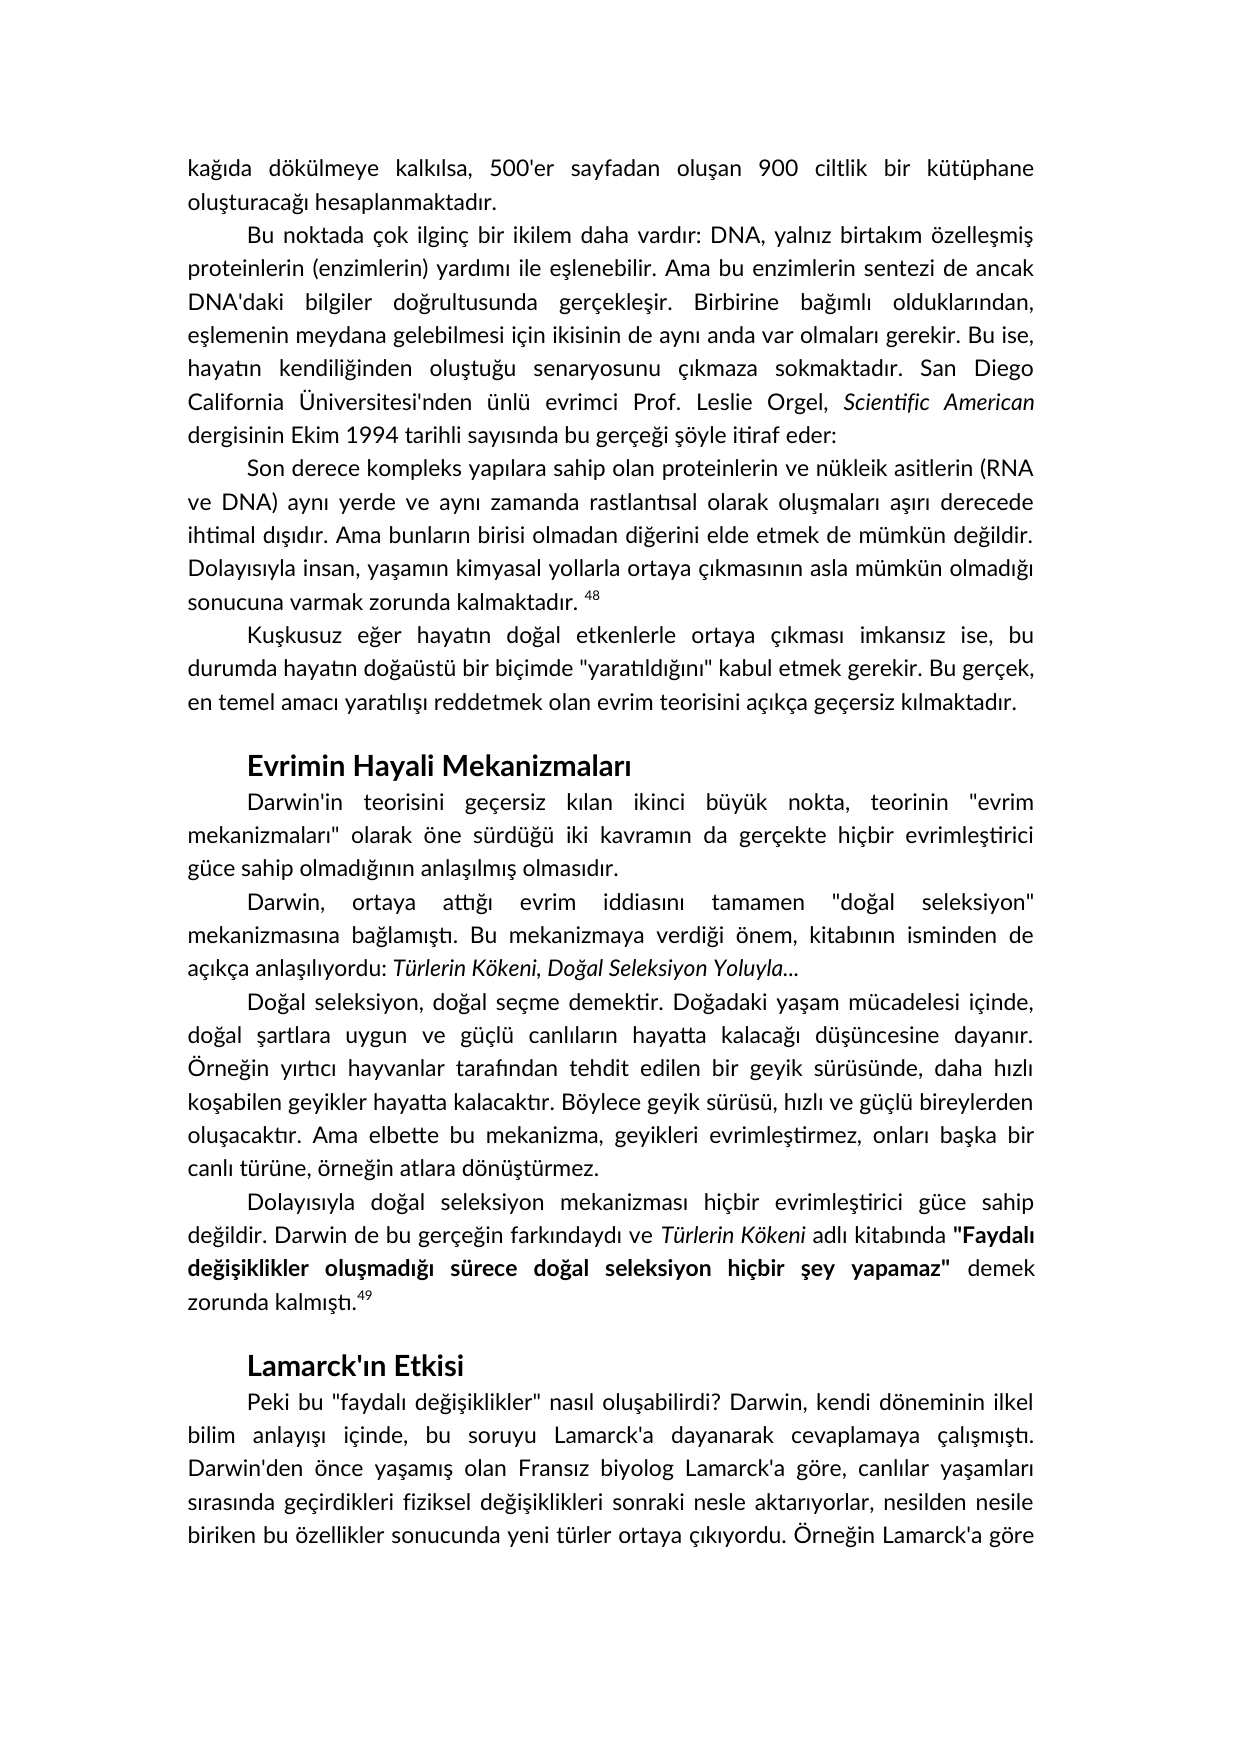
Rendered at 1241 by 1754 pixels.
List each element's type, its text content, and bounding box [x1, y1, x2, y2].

text Son derece kompleks yapılara sahip olan proteinlerin ve nükleik asitlerin (RNA ve DNA) aynı yerde ve aynı zamanda rastlantısal olarak oluşmaları aşırı derecede ihtimal dışıdır. Ama bunların birisi olmadan diğerini elde etmek de mümkün değildir. Dolayısıyla insan, yaşamın kimyasal yollarla ortaya çıkmasının asla mümkün olmadığı sonucuna varmak zorunda kalmaktadır. 48 [187, 450, 1035, 617]
text Lamarck'ın Etkisi [187, 1350, 1035, 1383]
text Darwin, ortaya attığı evrim iddiasını tamamen "doğal seleksiyon" mekanizmasına bağlamıştı. Bu mekanizmaya verdiği önem, kitabının isminden de açıkça anlaşılıyordu: Türlerin Kökeni, Doğal Seleksiyon Yoluyla... [187, 883, 1035, 983]
text Darwin'in teorisini geçersiz kılan ikinci büyük nokta, teorinin "evrim mekanizmaları" olarak öne sürdüğü iki kavramın da gerçekte hiçbir evrimleştirici güce sahip olmadığının anlaşılmış olmasıdır. [187, 783, 1035, 883]
text Kuşkusuz eğer hayatın doğal etkenlerle ortaya çıkması imkansız ise, bu durumda hayatın doğaüstü bir biçimde "yaratıldığını" kabul etmek gerekir. Bu gerçek, en temel amacı yaratılışı reddetmek olan evrim teorisini açıkça geçersiz kılmaktadır. [187, 617, 1035, 717]
text Dolayısıyla doğal seleksiyon mekanizması hiçbir evrimleştirici güce sahip değildir. Darwin de bu gerçeğin farkındaydı ve Türlerin Kökeni adlı kitabında "Faydalı değişiklikler oluşmadığı sürece doğal seleksiyon hiçbir şey yapamaz" demek zorunda kalmıştı.49 [187, 1183, 1035, 1317]
text kağıda dökülmeye kalkılsa, 500'er sayfadan oluşan 900 ciltlik bir kütüphane oluşturacağı hesaplanmaktadır. [187, 150, 1035, 217]
text Peki bu "faydalı değişiklikler" nasıl oluşabilirdi? Darwin, kendi döneminin ilkel bilim anlayışı içinde, bu soruyu Lamarck'a dayanarak cevaplamaya çalışmıştı. Darwin'den önce yaşamış olan Fransız biyolog Lamarck'a göre, canlılar yaşamları sırasında geçirdikleri fiziksel değişiklikleri sonraki nesle aktarıyorlar, nesilden nesile biriken bu özellikler sonucunda yeni türler ortaya çıkıyordu. Örneğin Lamarck'a göre [187, 1383, 1035, 1550]
text Doğal seleksiyon, doğal seçme demektir. Doğadaki yaşam mücadelesi içinde, doğal şartlara uygun ve güçlü canlıların hayatta kalacağı düşüncesine dayanır. Örneğin yırtıcı hayvanlar tarafından tehdit edilen bir geyik sürüsünde, daha hızlı koşabilen geyikler hayatta kalacaktır. Böylece geyik sürüsü, hızlı ve güçlü bireylerden oluşacaktır. Ama elbette bu mekanizma, geyikleri evrimleştirmez, onları başka bir canlı türüne, örneğin atlara dönüştürmez. [187, 983, 1035, 1183]
text Evrimin Hayali Mekanizmaları [187, 750, 1035, 783]
text Bu noktada çok ilginç bir ikilem daha vardır: DNA, yalnız birtakım özelleşmiş proteinlerin (enzimlerin) yardımı ile eşlenebilir. Ama bu enzimlerin sentezi de ancak DNA'daki bilgiler doğrultusunda gerçekleşir. Birbirine bağımlı olduklarından, eşlemenin meydana gelebilmesi için ikisinin de aynı anda var olmaları gerekir. Bu ise, hayatın kendiliğinden oluştuğu senaryosunu çıkmaza sokmaktadır. San Diego California Üniversitesi'nden ünlü evrimci Prof. Leslie Orgel, Scientific American dergisinin Ekim 1994 tarihli sayısında bu gerçeği şöyle itiraf eder: [187, 217, 1035, 450]
